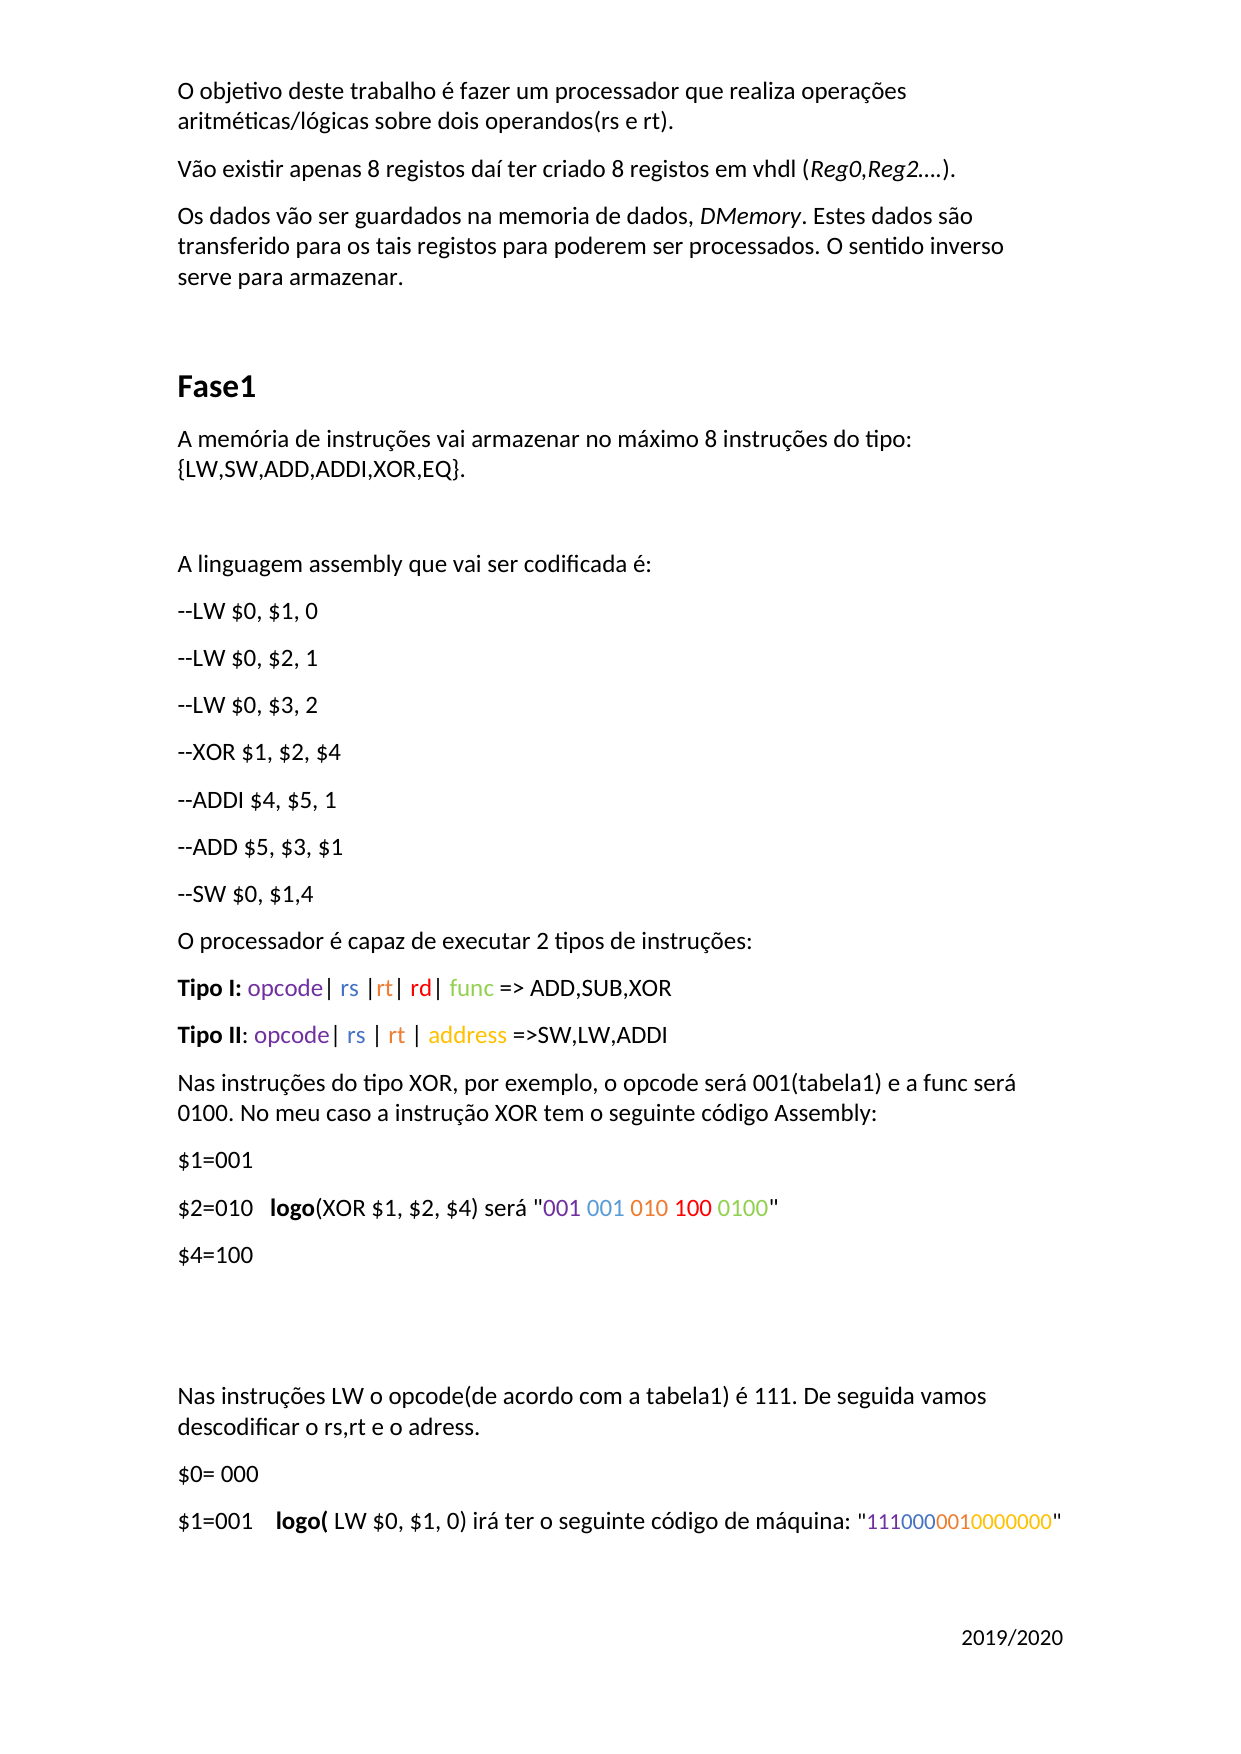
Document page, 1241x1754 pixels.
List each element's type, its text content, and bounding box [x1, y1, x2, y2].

text --ADD $5, $3, $1 [177, 831, 1063, 861]
text Nas instruções LW o opcode(de acordo com a tabela1) é 111. De seguida vamos descodificar o rs,rt e o adress. [177, 1381, 1063, 1442]
text Tipo I: opcode| rs |rt| rd| func => ADD,SUB,XOR [177, 972, 1063, 1003]
text Os dados vão ser guardados na memoria de dados, DMemory. Estes dados são transferido para os tais registos para poderem ser processados. O sentido inverso serve para armazenar. [177, 200, 1063, 291]
text --LW $0, $3, 2 [177, 689, 1063, 720]
text $0= 000 [177, 1458, 1063, 1489]
text O objetivo deste trabalho é fazer um processador que realiza operações aritméticas/lógicas sobre dois operandos(rs e rt). [177, 75, 1063, 136]
text Tipo II: opcode| rs | rt | address =>SW,LW,ADDI [177, 1020, 1063, 1050]
text $1=001 [177, 1144, 1063, 1175]
text A memória de instruções vai armazenar no máximo 8 instruções do tipo: {LW,SW,ADD,ADDI,XOR,EQ}. [177, 423, 1063, 484]
text --XOR $1, $2, $4 [177, 737, 1063, 767]
text Fase1 [177, 366, 1063, 406]
text $4=100 [177, 1239, 1063, 1269]
text $2=010 logo(XOR $1, $2, $4) será "001 001 010 100 0100" [177, 1192, 1063, 1222]
text --SW $0, $1,4 [177, 878, 1063, 909]
text O processador é capaz de executar 2 tipos de instruções: [177, 925, 1063, 956]
text Vão existir apenas 8 registos daí ter criado 8 registos em vhdl (Reg0,Reg2….). [177, 153, 1063, 183]
text $1=001 logo( LW $0, $1, 0) irá ter o seguinte código de máquina: "1110000010000000" [177, 1505, 1063, 1536]
text --ADDI $4, $5, 1 [177, 784, 1063, 814]
text A linguagem assembly que vai ser codificada é: [177, 548, 1063, 578]
text --LW $0, $1, 0 [177, 595, 1063, 626]
text Nas instruções do tipo XOR, por exemplo, o opcode será 001(tabela1) e a func será 0100. No meu caso a instrução XOR tem o seguinte código Assembly: [177, 1067, 1063, 1128]
text --LW $0, $2, 1 [177, 642, 1063, 673]
